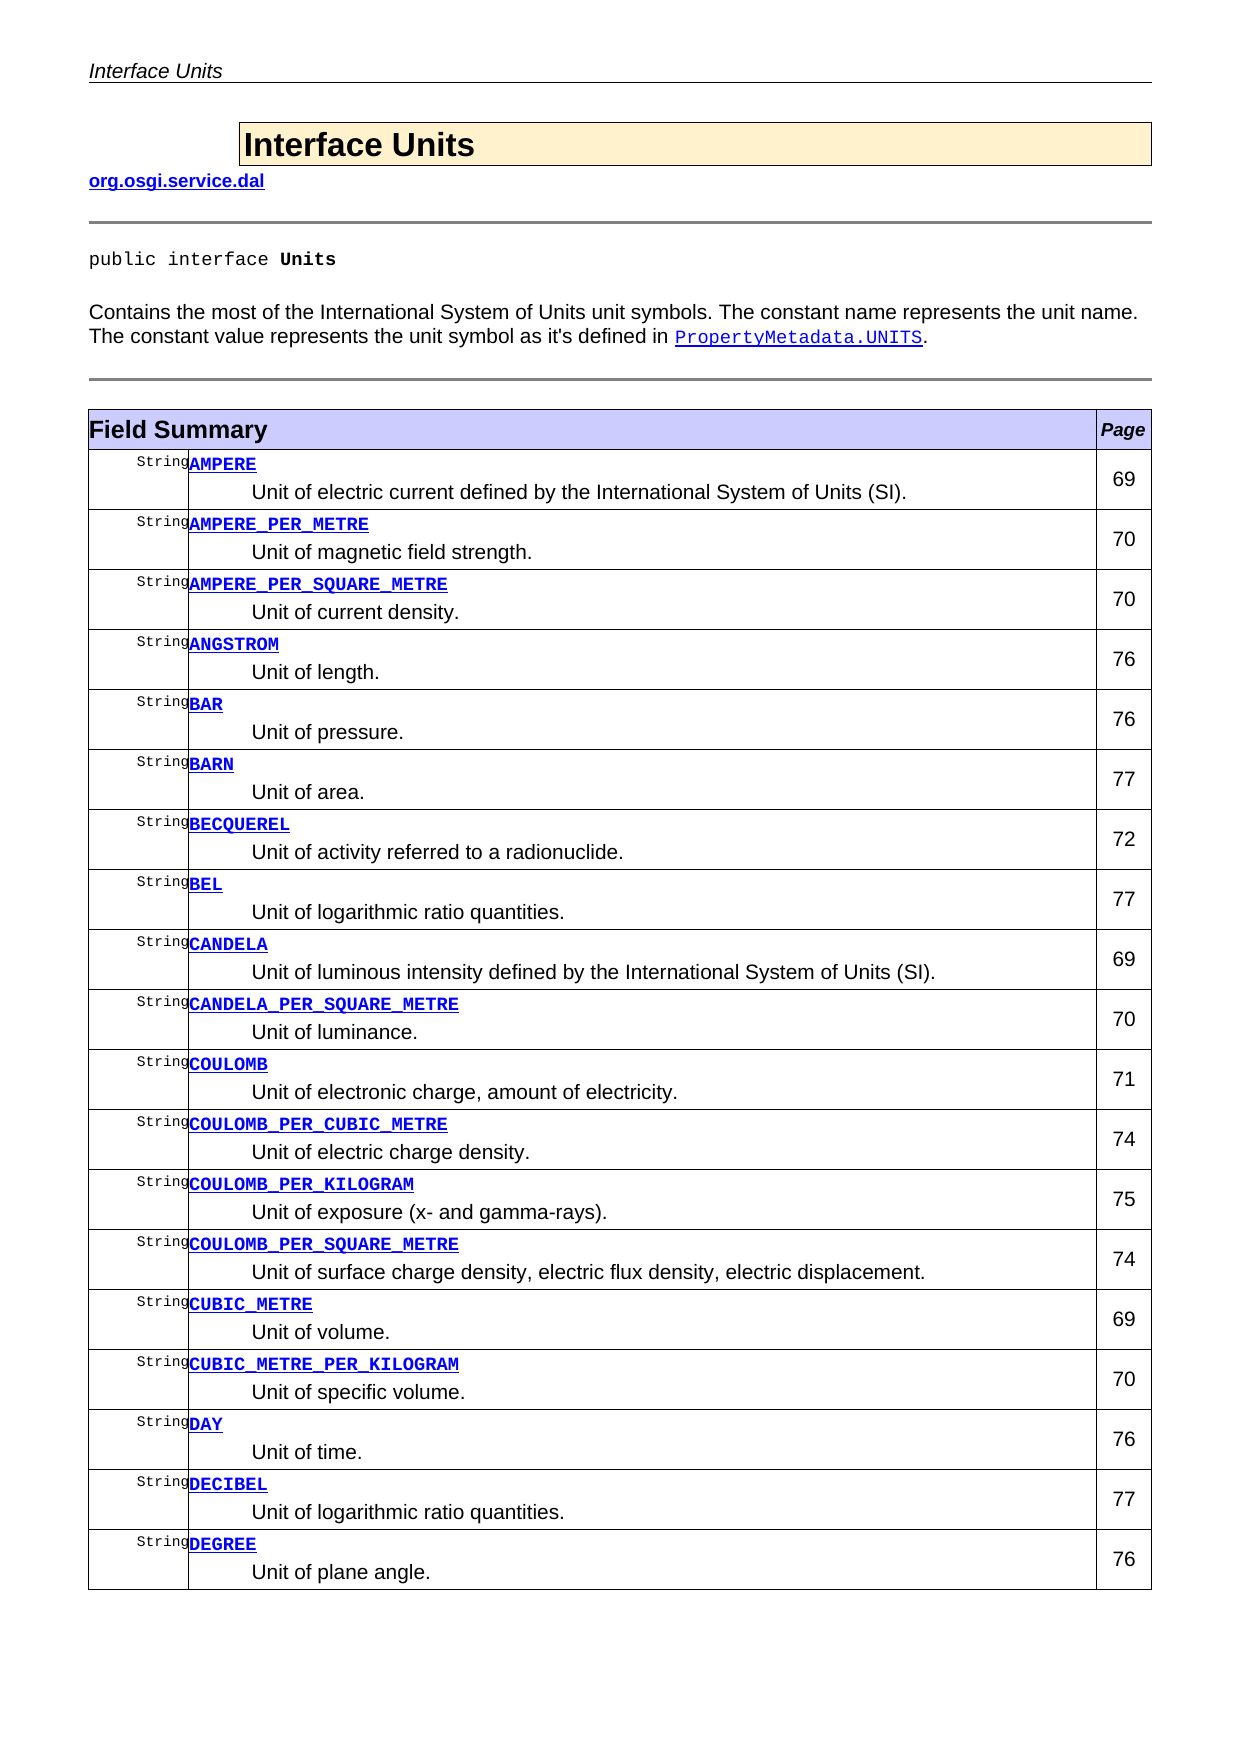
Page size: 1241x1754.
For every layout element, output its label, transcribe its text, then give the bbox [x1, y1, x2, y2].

table_cell String [89, 450, 188, 509]
table_cell String [89, 930, 188, 989]
table_cell String [89, 810, 188, 869]
text Contains the most of the International System of Units unit symbols. The constant name represents the unit name. The constant value represents the unit symbol as it's defined in PropertyMetadata.UNITS. [88, 300, 1152, 349]
table_cell String [89, 1230, 188, 1289]
table_cell 69 [1097, 1290, 1151, 1349]
table_cell String [89, 1530, 188, 1589]
table_cell AMPERE_PER_METRE Unit of magnetic field strength. [189, 510, 1096, 569]
table_cell String [89, 1110, 188, 1169]
table_cell 77 [1097, 1470, 1151, 1529]
table_cell 77 [1097, 750, 1151, 809]
table_cell 70 [1097, 570, 1151, 629]
text org.osgi.service.dal [88, 170, 1152, 191]
table_cell String [89, 750, 188, 809]
table_cell COULOMB_PER_KILOGRAM Unit of exposure (x- and gamma-rays). [189, 1170, 1096, 1229]
table_cell 75 [1097, 1170, 1151, 1229]
table_cell String [89, 690, 188, 749]
table_cell BECQUEREL Unit of activity referred to a radionuclide. [189, 810, 1096, 869]
table_cell 70 [1097, 1350, 1151, 1409]
table_cell CANDELA Unit of luminous intensity defined by the International System of Units (SI). [189, 930, 1096, 989]
table_cell COULOMB_PER_SQUARE_METRE Unit of surface charge density, electric flux density, electric displacement. [189, 1230, 1096, 1289]
table_cell String [89, 1170, 188, 1229]
table_cell 76 [1097, 1530, 1151, 1589]
table_cell DEGREE Unit of plane angle. [189, 1530, 1096, 1589]
table_cell AMPERE_PER_SQUARE_METRE Unit of current density. [189, 570, 1096, 629]
table_cell 76 [1097, 1410, 1151, 1469]
table_cell String [89, 1290, 188, 1349]
table_cell String [89, 1350, 188, 1409]
table_cell 74 [1097, 1110, 1151, 1169]
table_cell String [89, 630, 188, 689]
table_cell 71 [1097, 1050, 1151, 1109]
table_cell CUBIC_METRE Unit of volume. [189, 1290, 1096, 1349]
table_cell String [89, 870, 188, 929]
table_cell 77 [1097, 870, 1151, 929]
table_cell COULOMB Unit of electronic charge, amount of electricity. [189, 1050, 1096, 1109]
table_cell COULOMB_PER_CUBIC_METRE Unit of electric charge density. [189, 1110, 1096, 1169]
table_cell String [89, 570, 188, 629]
table_cell String [89, 990, 188, 1049]
table_cell CANDELA_PER_SQUARE_METRE Unit of luminance. [189, 990, 1096, 1049]
table_cell DAY Unit of time. [189, 1410, 1096, 1469]
table_cell 69 [1097, 930, 1151, 989]
table_cell 74 [1097, 1230, 1151, 1289]
table_cell 72 [1097, 810, 1151, 869]
table_cell 76 [1097, 690, 1151, 749]
table_cell ANGSTROM Unit of length. [189, 630, 1096, 689]
text public interface Units [88, 250, 1152, 271]
subtitle Interface Units [240, 123, 1151, 165]
table_cell String [89, 1470, 188, 1529]
table_header Field Summary [89, 410, 1096, 449]
table_cell BARN Unit of area. [189, 750, 1096, 809]
table_cell BEL Unit of logarithmic ratio quantities. [189, 870, 1096, 929]
table_cell AMPERE Unit of electric current defined by the International System of Units (SI). [189, 450, 1096, 509]
table_cell 69 [1097, 450, 1151, 509]
table_cell BAR Unit of pressure. [189, 690, 1096, 749]
table_cell String [89, 510, 188, 569]
table_cell 70 [1097, 510, 1151, 569]
table_cell DECIBEL Unit of logarithmic ratio quantities. [189, 1470, 1096, 1529]
table_cell String [89, 1410, 188, 1469]
table_cell 70 [1097, 990, 1151, 1049]
table_cell String [89, 1050, 188, 1109]
table_header Page [1097, 410, 1151, 449]
table_cell CUBIC_METRE_PER_KILOGRAM Unit of specific volume. [189, 1350, 1096, 1409]
table_cell 76 [1097, 630, 1151, 689]
